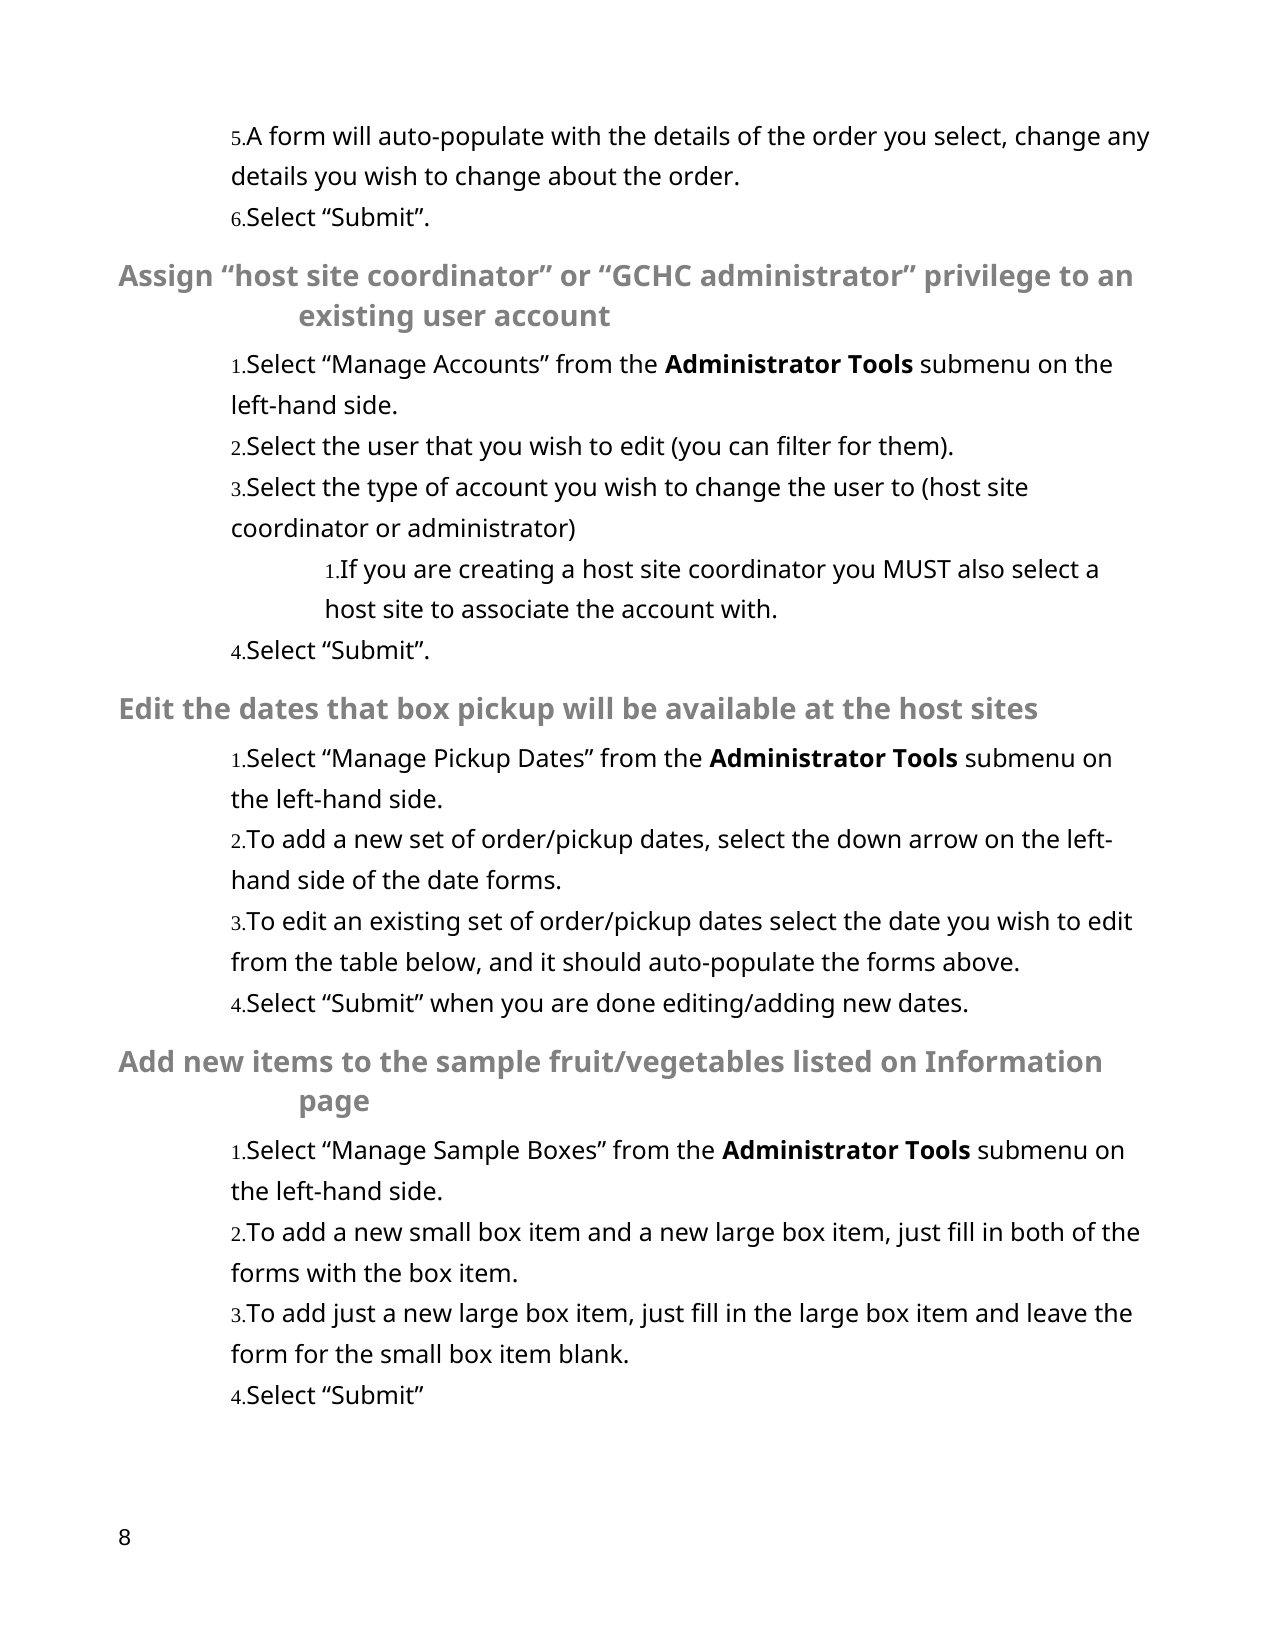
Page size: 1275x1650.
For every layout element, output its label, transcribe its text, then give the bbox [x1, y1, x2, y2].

list To add a new small box item and a new large box item, just fill in both of the forms with the box item. [118, 1214, 1157, 1289]
list Select “Submit”. [118, 633, 1157, 667]
list Select “Manage Accounts” from the Administrator Tools submenu on the left-hand side. [118, 347, 1157, 422]
list Select the type of account you wish to change the user to (host site coordinator or administrator) [118, 469, 1157, 544]
list Select the user that you wish to edit (you can filter for them). [118, 429, 1157, 463]
list Select “Submit” when you are done editing/adding new dates. [118, 986, 1157, 1019]
list Select “Submit” [118, 1378, 1157, 1412]
subtitle Add new items to the sample fruit/vegetables listed on Information page [118, 1041, 1157, 1120]
list Select “Submit”. [118, 200, 1157, 234]
list To edit an existing set of order/pickup dates select the date you wish to edit from the table below, and it should auto-populate the forms above. [118, 904, 1157, 979]
list To add a new set of order/pickup dates, select the down arrow on the left-hand side of the date forms. [118, 822, 1157, 897]
list If you are creating a host site coordinator you MUST also select a host site to associate the account with. [118, 551, 1157, 626]
list Select “Manage Pickup Dates” from the Administrator Tools submenu on the left-hand side. [118, 741, 1157, 815]
list A form will auto-populate with the details of the order you select, change any details you wish to change about the order. [118, 118, 1157, 193]
subtitle Assign “host site coordinator” or “GCHC administrator” privilege to an existing user account [118, 255, 1157, 334]
subtitle Edit the dates that box pickup will be available at the host sites [118, 688, 1157, 728]
list Select “Manage Sample Boxes” from the Administrator Tools submenu on the left-hand side. [118, 1133, 1157, 1208]
list To add just a new large box item, just fill in the large box item and leave the form for the small box item blank. [118, 1296, 1157, 1371]
